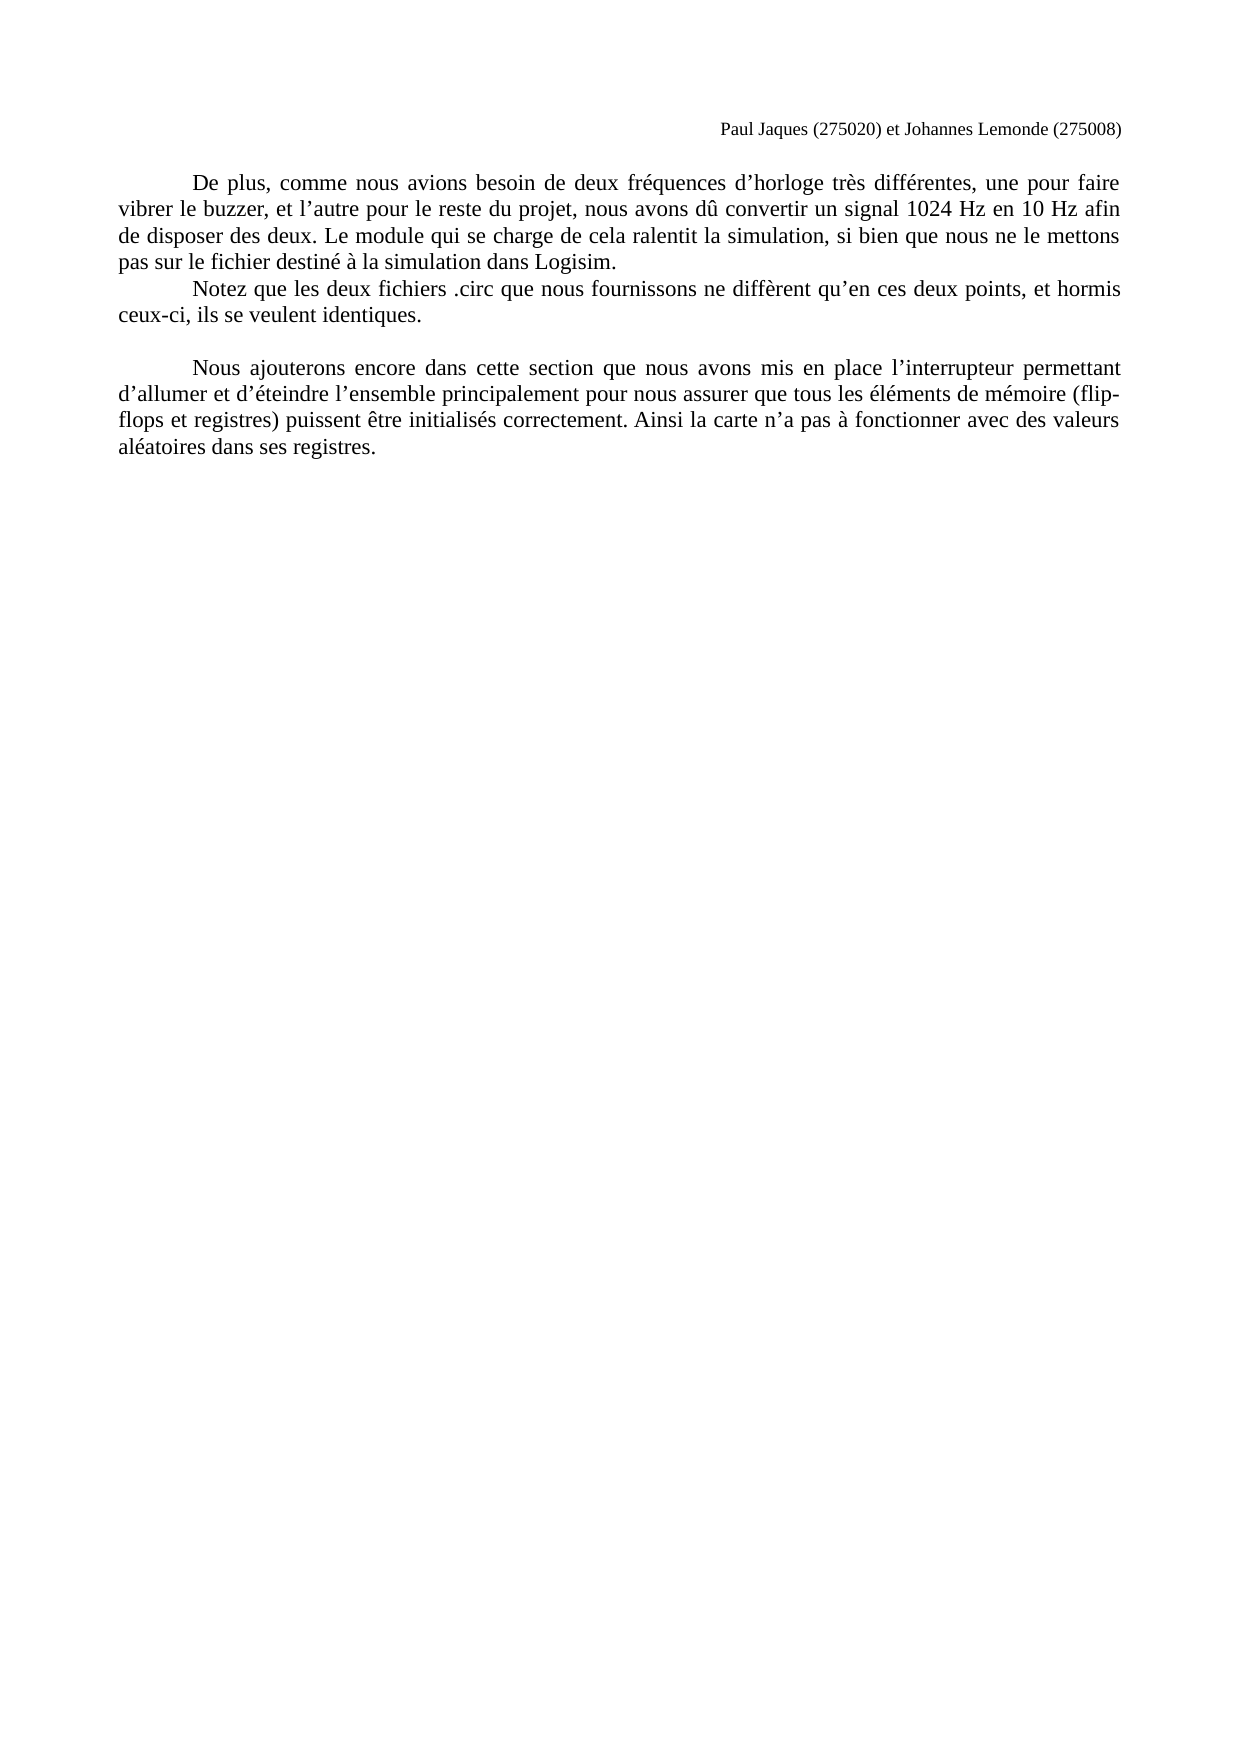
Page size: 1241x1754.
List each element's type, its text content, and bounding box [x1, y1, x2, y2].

text De plus, comme nous avions besoin de deux fréquences d’horloge très différentes, une pour faire vibrer le buzzer, et l’autre pour le reste du projet, nous avons dû convertir un signal 1024 Hz en 10 Hz afin de disposer des deux. Le module qui se charge de cela ralentit la simulation, si bien que nous ne le mettons pas sur le fichier destiné à la simulation dans Logisim. [118, 169, 1122, 274]
text Notez que les deux fichiers .circ que nous fournissons ne diffèrent qu’en ces deux points, et hormis ceux-ci, ils se veulent identiques. [118, 274, 1122, 327]
text Nous ajouterons encore dans cette section que nous avons mis en place l’interrupteur permettant d’allumer et d’éteindre l’ensemble principalement pour nous assurer que tous les éléments de mémoire (flip-flops et registres) puissent être initialisés correctement. Ainsi la carte n’a pas à fonctionner avec des valeurs aléatoires dans ses registres. [118, 354, 1122, 459]
